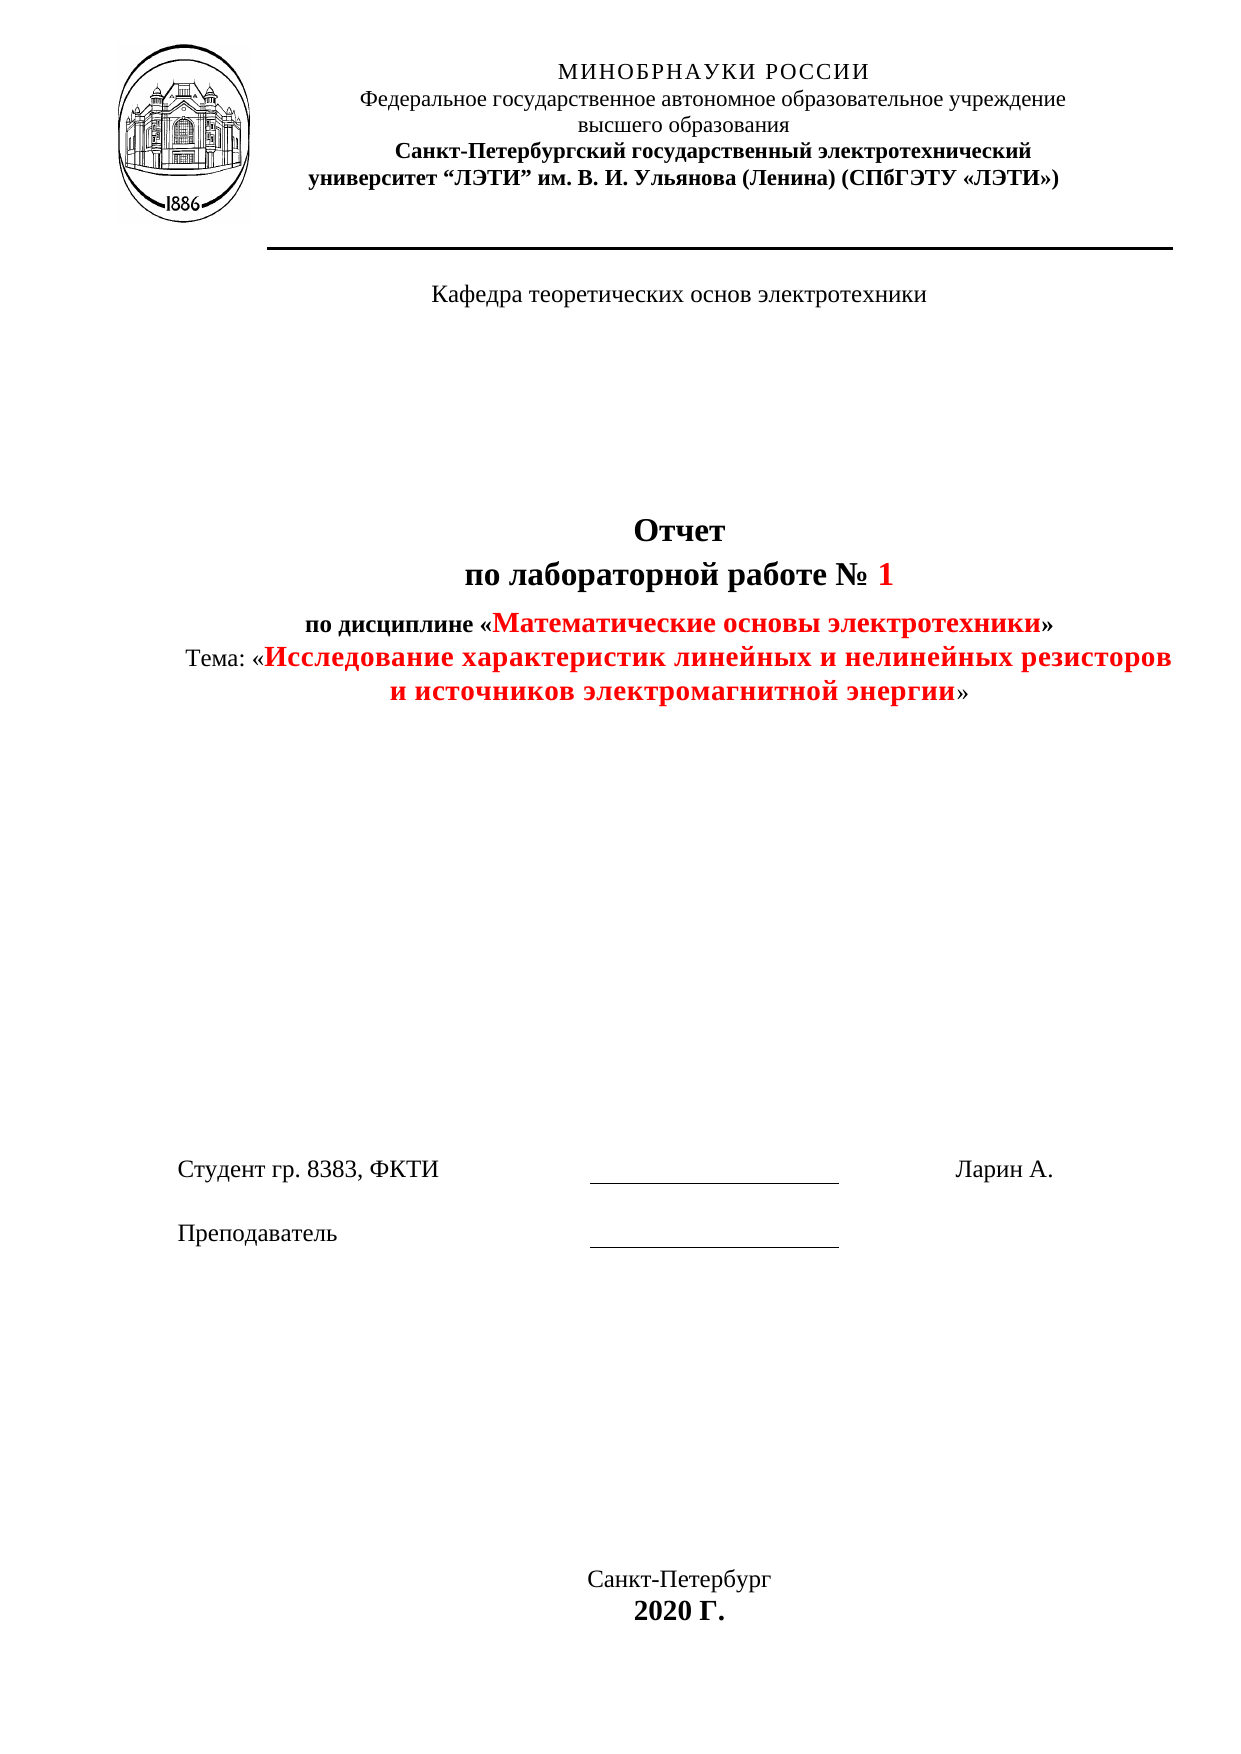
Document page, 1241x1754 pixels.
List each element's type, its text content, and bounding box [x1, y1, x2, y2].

table_header Ларин А. [839, 1119, 1170, 1183]
table_header Студент гр. 8383, ФКТИ [166, 1119, 590, 1183]
text по лабораторной работе № 1 [177, 555, 1181, 593]
text Тема: «Исследование характеристик линейных и нелинейных резисторов и источников электромагнитной энергии» [177, 639, 1181, 706]
table_cell Преподаватель [166, 1183, 590, 1247]
text МИНОБРНАУКИ РОССИИ [296, 58, 1071, 84]
text Отчет [177, 511, 1181, 549]
text Кафедра теоретических основ электротехники [177, 279, 1181, 308]
text по дисциплине «Математические основы электротехники» [177, 606, 1181, 639]
text Санкт-Петербургский государственный электротехнический университет “ЛЭТИ” им. В. И. Ульянова (Ленина) (СПбГЭТУ «ЛЭТИ») [296, 137, 1071, 190]
text Федеральное государственное автономное образовательное учреждение высшего образования [296, 84, 1071, 137]
text Санкт-Петербург [177, 1564, 1181, 1593]
picture [116, 43, 251, 225]
table_header [590, 1119, 839, 1183]
table_cell [839, 1183, 1170, 1247]
table_cell [590, 1184, 839, 1247]
text 2020 г. [177, 1593, 1181, 1626]
